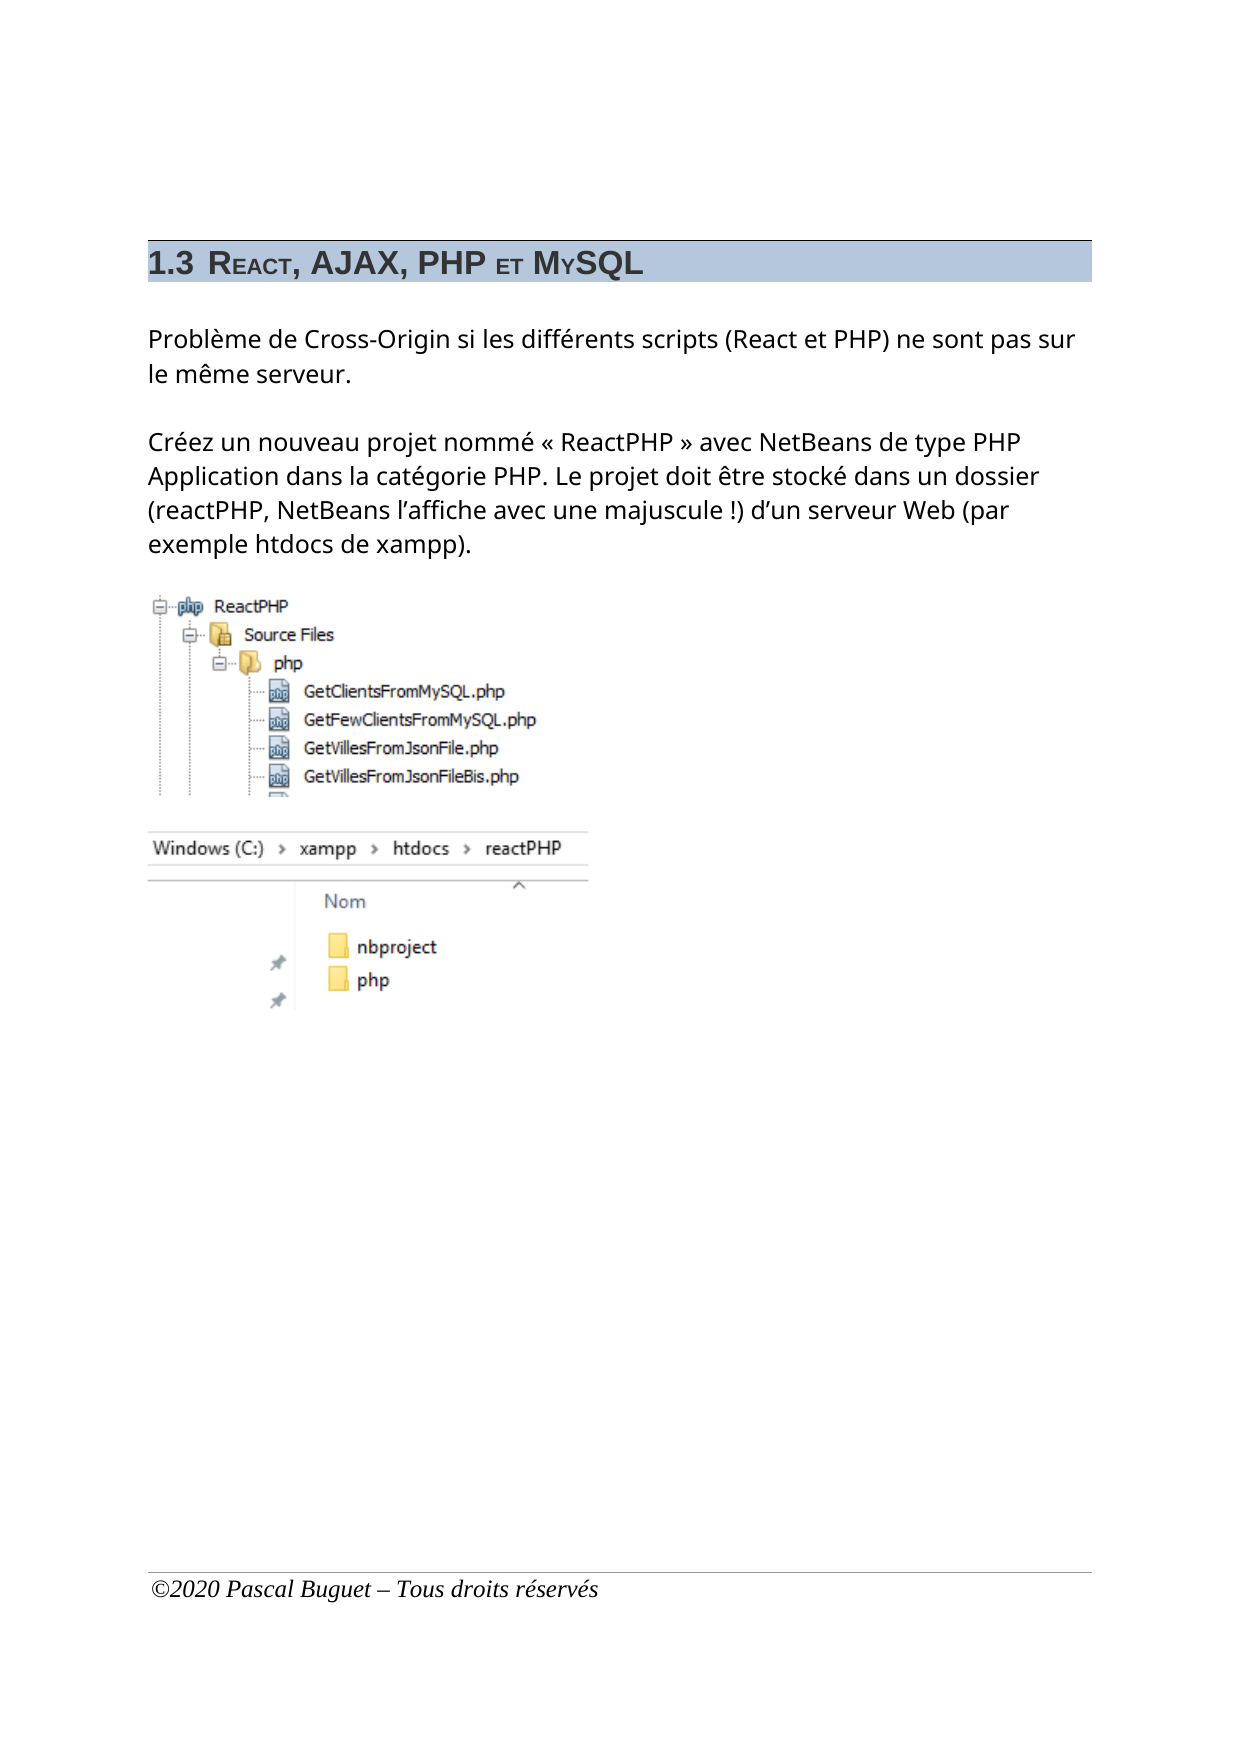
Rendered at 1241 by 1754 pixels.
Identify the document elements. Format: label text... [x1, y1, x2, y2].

text Problème de Cross-Origin si les différents scripts (React et PHP) ne sont pas sur le même serveur. [148, 322, 1092, 390]
picture [147, 594, 556, 797]
subtitle React, AJAX, PHP et MySQL [148, 241, 1092, 282]
picture [147, 830, 589, 1010]
text Créez un nouveau projet nommé « ReactPHP » avec NetBeans de type PHP Application dans la catégorie PHP. Le projet doit être stocké dans un dossier (reactPHP, NetBeans l’affiche avec une majuscule !) d’un serveur Web (par exemple htdocs de xampp). [148, 424, 1092, 561]
